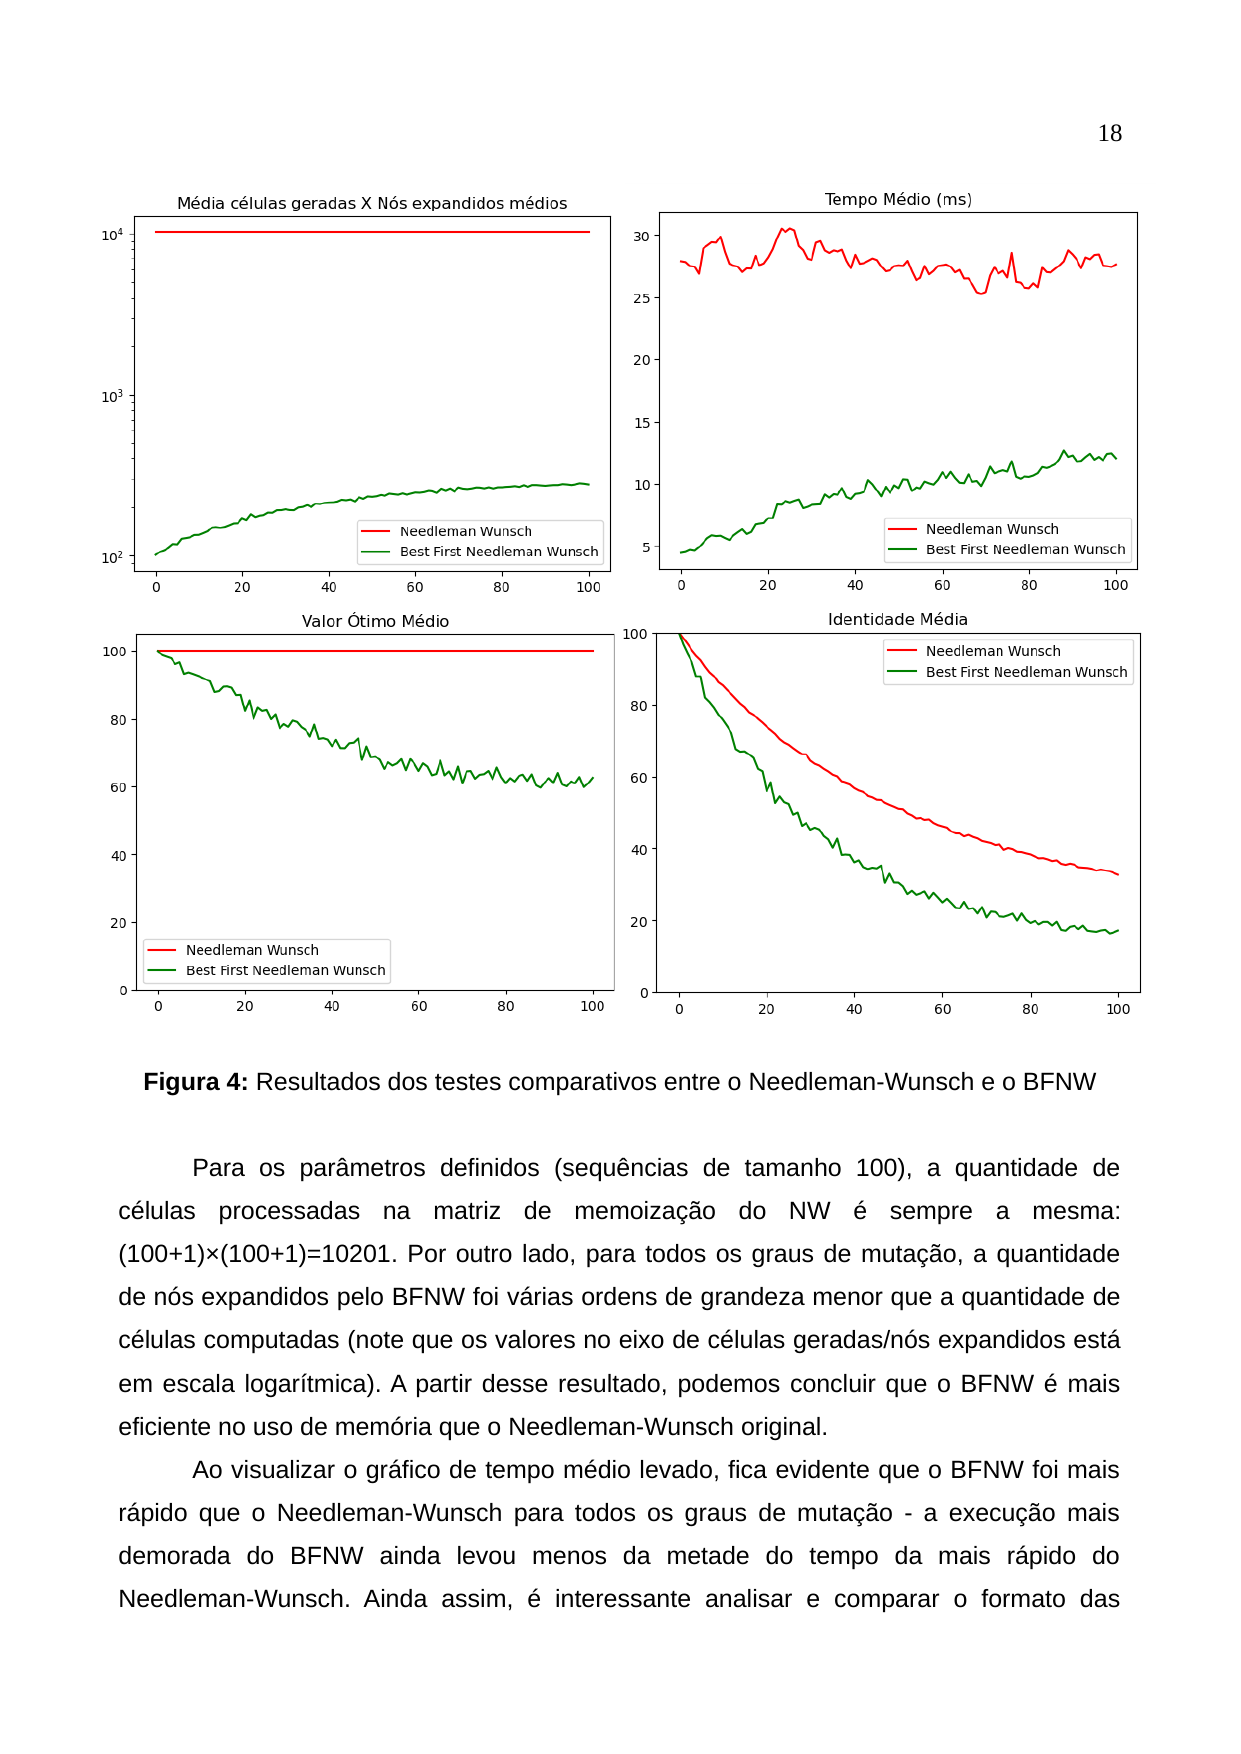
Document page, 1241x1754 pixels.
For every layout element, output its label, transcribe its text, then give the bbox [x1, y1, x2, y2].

text Figura 4: Resultados dos testes comparativos entre o Needleman-Wunsch e o BFNW [118, 1067, 1122, 1095]
text Para os parâmetros definidos (sequências de tamanho 100), a quantidade de células processadas na matriz de memoização do NW é sempre a mesma: (100+1)×(100+1)=10201. Por outro lado, para todos os graus de mutação, a quantidade de nós expandidos pelo BFNW foi várias ordens de grandeza menor que a quantidade de células computadas (note que os valores no eixo de células geradas/nós expandidos está em escala logarítmica). A partir desse resultado, podemos concluir que o BFNW é mais eficiente no uso de memória que o Needleman-Wunsch original. [118, 1153, 1122, 1440]
picture [94, 183, 1157, 1024]
text Ao visualizar o gráfico de tempo médio levado, fica evidente que o BFNW foi mais rápido que o Needleman-Wunsch para todos os graus de mutação - a execução mais demorada do BFNW ainda levou menos da metade do tempo da mais rápido do Needleman-Wunsch. Ainda assim, é interessante analisar e comparar o formato das [118, 1455, 1122, 1613]
